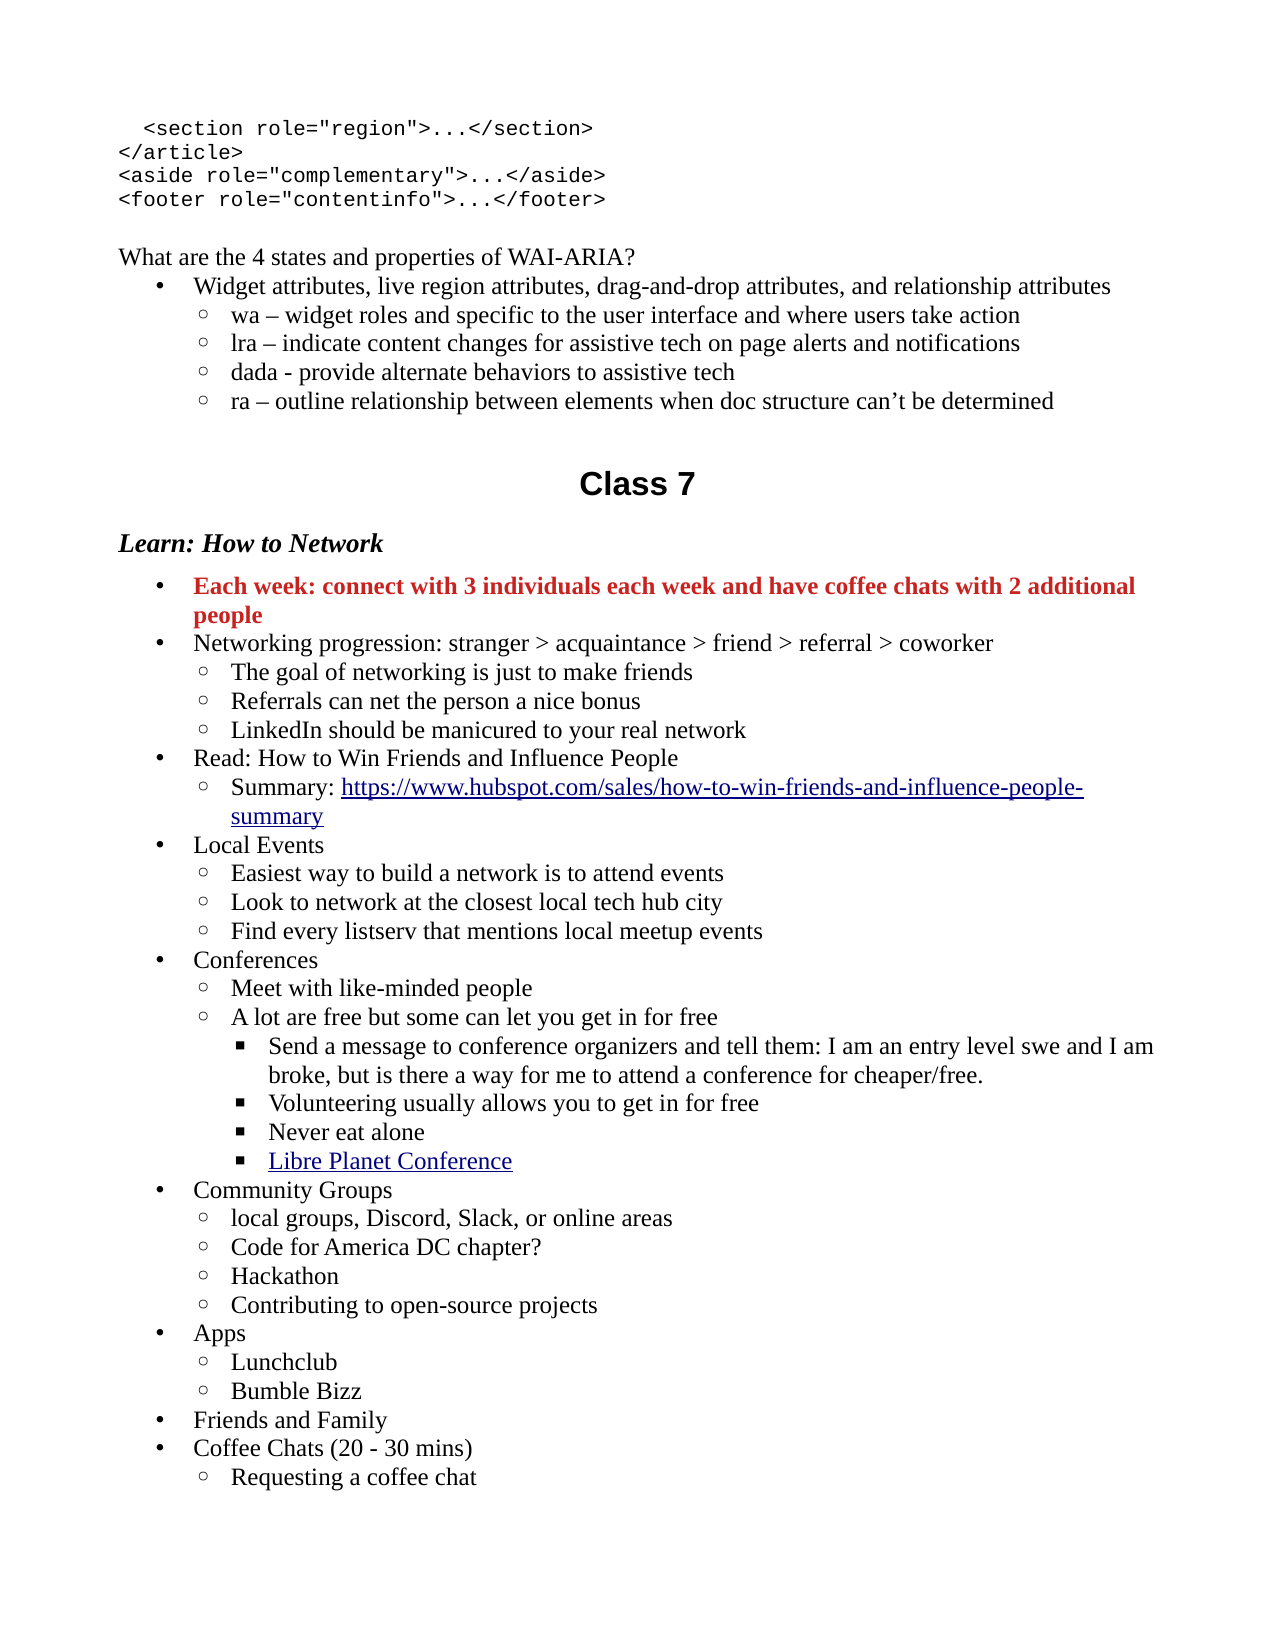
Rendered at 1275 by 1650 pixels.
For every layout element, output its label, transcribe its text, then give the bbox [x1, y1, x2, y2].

subtitle Learn: How to Network [118, 527, 1157, 558]
text <aside role="complementary">...</aside> [118, 165, 1157, 189]
list Read: How to Win Friends and Influence People [156, 743, 1157, 772]
list A lot are free but some can let you get in for free [193, 1002, 1157, 1031]
list Each week: connect with 3 individuals each week and have coffee chats with 2 additional people [156, 571, 1157, 628]
list Never eat alone [231, 1117, 1157, 1146]
subtitle Class 7 [118, 464, 1157, 502]
list lra – indicate content changes for assistive tech on page alerts and notifications [193, 328, 1157, 357]
list Conferences [156, 945, 1157, 973]
list Local Events [156, 830, 1157, 858]
list Friends and Family [156, 1405, 1157, 1433]
list Networking progression: stranger > acquaintance > friend > referral > coworker [156, 628, 1157, 657]
list The goal of networking is just to make friends [193, 657, 1157, 686]
list Lunchclub [193, 1347, 1157, 1376]
list Community Groups [156, 1175, 1157, 1203]
list Contributing to open-source projects [193, 1290, 1157, 1318]
text What are the 4 states and properties of WAI-ARIA? [118, 242, 1157, 271]
list Hackathon [193, 1261, 1157, 1290]
list Apps [156, 1318, 1157, 1347]
list local groups, Discord, Slack, or online areas [193, 1203, 1157, 1232]
list Libre Planet Conference [231, 1146, 1157, 1175]
list Find every listserv that mentions local meetup events [193, 916, 1157, 945]
list wa – widget roles and specific to the user interface and where users take action [193, 300, 1157, 328]
list dada - provide alternate behaviors to assistive tech [193, 357, 1157, 386]
list ra – outline relationship between elements when doc structure can’t be determined [193, 386, 1157, 415]
list Volunteering usually allows you to get in for free [231, 1088, 1157, 1117]
text </article> [118, 142, 1157, 165]
list Requesting a coffee chat [193, 1462, 1157, 1491]
list Widget attributes, live region attributes, drag-and-drop attributes, and relationship attributes [156, 271, 1157, 300]
list LinkedIn should be manicured to your real network [193, 715, 1157, 743]
list Summary: https://www.hubspot.com/sales/how-to-win-friends-and-influence-people-summary [193, 772, 1157, 830]
list Bumble Bizz [193, 1376, 1157, 1405]
text <section role="region">...</section> [118, 118, 1157, 142]
list Look to network at the closest local tech hub city [193, 887, 1157, 916]
list Coffee Chats (20 - 30 mins) [156, 1433, 1157, 1462]
list Code for America DC chapter? [193, 1232, 1157, 1261]
list Referrals can net the person a nice bonus [193, 686, 1157, 715]
list Send a message to conference organizers and tell them: I am an entry level swe and I am broke, but is there a way for me to attend a conference for cheaper/free. [231, 1031, 1157, 1088]
text <footer role="contentinfo">...</footer> [118, 189, 1157, 213]
list Easiest way to build a network is to attend events [193, 858, 1157, 887]
list Meet with like-minded people [193, 973, 1157, 1002]
